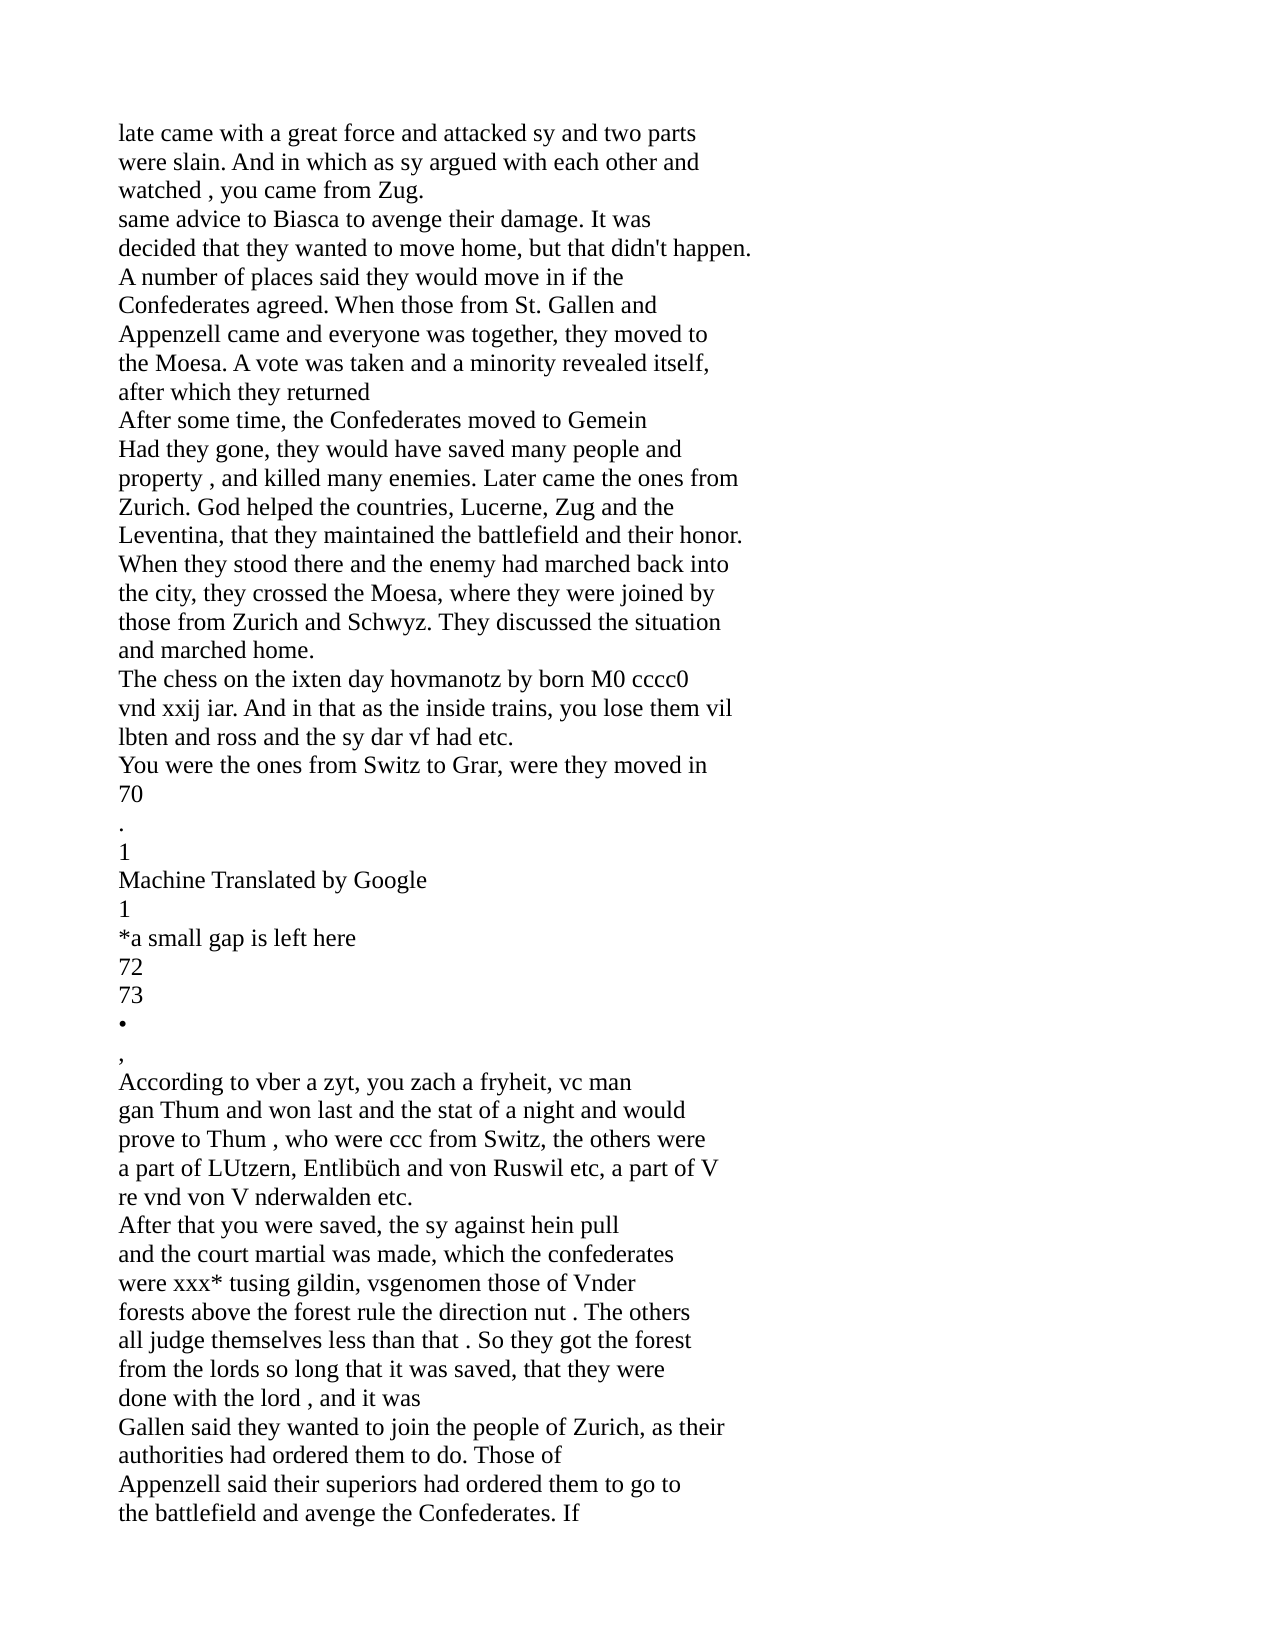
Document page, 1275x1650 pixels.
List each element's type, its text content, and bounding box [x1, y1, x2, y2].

text , [118, 1038, 1157, 1067]
text and the court martial was made, which the confederates [118, 1239, 1157, 1268]
text Appenzell came and everyone was together, they moved to [118, 319, 1157, 348]
text When they stood there and the enemy had marched back into [118, 549, 1157, 578]
text authorities had ordered them to do. Those of [118, 1441, 1157, 1469]
text decided that they wanted to move home, but that didn't happen. [118, 233, 1157, 262]
text lbten and ross and the sy dar vf had etc. [118, 722, 1157, 751]
text all judge themselves less than that . So they got the forest [118, 1326, 1157, 1354]
text 1 [118, 837, 1157, 866]
text were slain. And in which as sy argued with each other and [118, 147, 1157, 176]
text were xxx* tusing gildin, vsgenomen those of Vnder [118, 1268, 1157, 1297]
text Machine Translated by Google [118, 866, 1157, 894]
text the battlefield and avenge the Confederates. If [118, 1498, 1157, 1527]
text 72 [118, 952, 1157, 981]
text property , and killed many enemies. Later came the ones from [118, 463, 1157, 492]
text done with the lord , and it was [118, 1383, 1157, 1412]
text prove to Thum , who were ccc from Switz, the others were [118, 1124, 1157, 1153]
text After that you were saved, the sy against hein pull [118, 1211, 1157, 1239]
text Had they gone, they would have saved many people and [118, 434, 1157, 463]
text According to vber a zyt, you zach a fryheit, vc man [118, 1067, 1157, 1096]
text from the lords so long that it was saved, that they were [118, 1354, 1157, 1383]
text Leventina, that they maintained the battlefield and their honor. [118, 521, 1157, 549]
text You were the ones from Switz to Grar, were they moved in [118, 751, 1157, 779]
text Gallen said they wanted to join the people of Zurich, as their [118, 1412, 1157, 1441]
text . [118, 808, 1157, 837]
text *a small gap is left here [118, 923, 1157, 952]
text 70 [118, 779, 1157, 808]
text gan Thum and won last and the stat of a night and would [118, 1096, 1157, 1124]
text same advice to Biasca to avenge their damage. It was [118, 204, 1157, 233]
text after which they returned [118, 377, 1157, 406]
text • [118, 1009, 1157, 1038]
text and marched home. [118, 636, 1157, 664]
text re vnd von V nderwalden etc. [118, 1182, 1157, 1211]
text Zurich. God helped the countries, Lucerne, Zug and the [118, 492, 1157, 521]
text Confederates agreed. When those from St. Gallen and [118, 291, 1157, 319]
text The chess on the ixten day hovmanotz by born M0 cccc0 [118, 664, 1157, 693]
text 1 [118, 894, 1157, 923]
text vnd xxij iar. And in that as the inside trains, you lose them vil [118, 693, 1157, 722]
text late came with a great force and attacked sy and two parts [118, 118, 1157, 147]
text the city, they crossed the Moesa, where they were joined by [118, 578, 1157, 607]
text A number of places said they would move in if the [118, 262, 1157, 291]
text watched , you came from Zug. [118, 176, 1157, 204]
text Appenzell said their superiors had ordered them to go to [118, 1469, 1157, 1498]
text 73 [118, 981, 1157, 1009]
text a part of LUtzern, Entlibüch and von Ruswil etc, a part of V [118, 1153, 1157, 1182]
text the Moesa. A vote was taken and a minority revealed itself, [118, 348, 1157, 377]
text After some time, the Confederates moved to Gemein [118, 406, 1157, 434]
text those from Zurich and Schwyz. They discussed the situation [118, 607, 1157, 636]
text forests above the forest rule the direction nut . The others [118, 1297, 1157, 1326]
